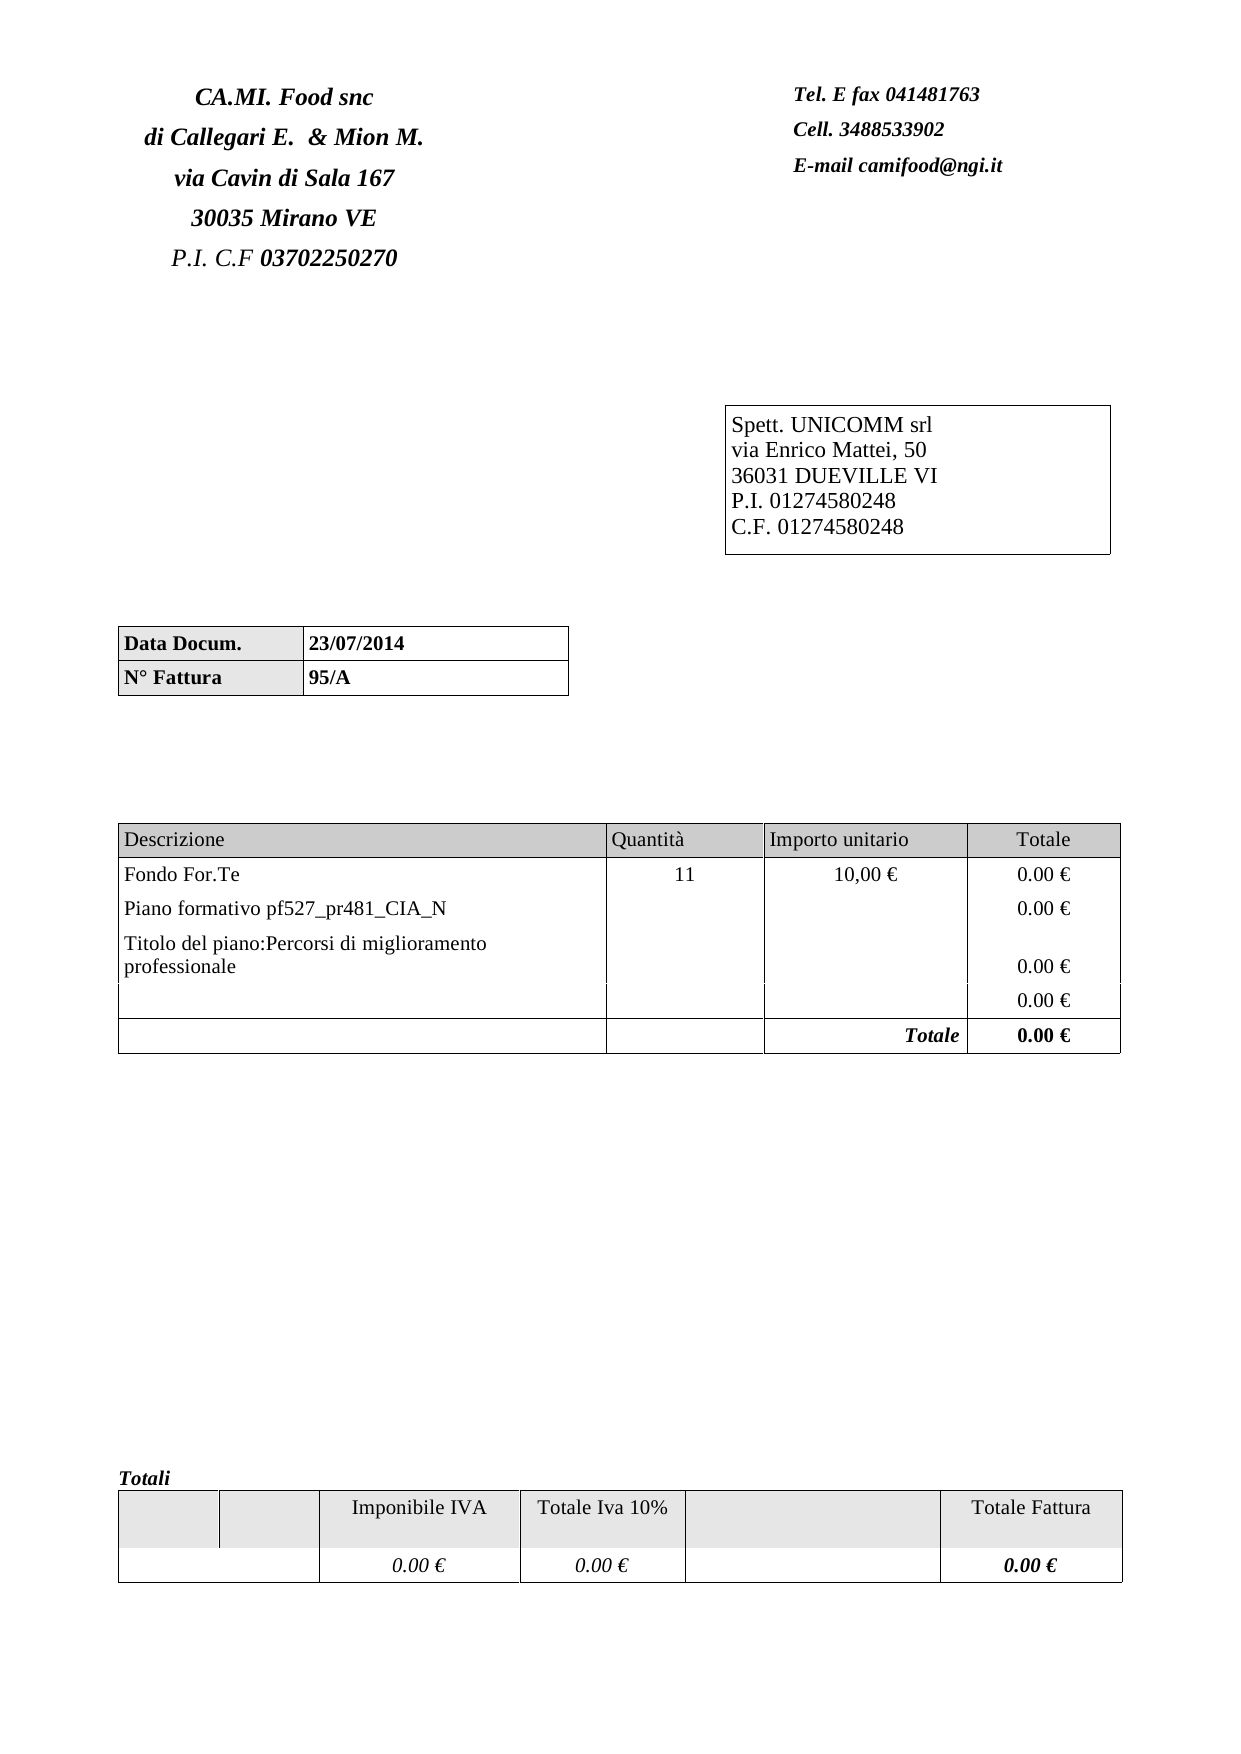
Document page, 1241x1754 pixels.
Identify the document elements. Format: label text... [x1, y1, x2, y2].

table_cell [788, 238, 1122, 277]
table_header Totale Iva 10% [521, 1491, 685, 1548]
table_cell 110,00 € [320, 1548, 519, 1582]
text via Enrico Mattei, 50 [731, 437, 1104, 462]
table_cell 10,00 € [765, 858, 967, 892]
table_cell [607, 926, 763, 983]
table_cell [607, 984, 763, 1018]
table_header Descrizione [119, 824, 606, 857]
table_cell [453, 238, 787, 277]
table_cell 110,00 € [968, 1019, 1120, 1053]
table_cell [765, 926, 967, 983]
table_cell 121,00 € [941, 1548, 1122, 1582]
table_cell 110,00 € [968, 858, 1120, 892]
table_cell Fondo For.Te [119, 858, 606, 892]
table_cell 0,00 € [968, 926, 1120, 983]
table_cell P.I. C.F 03702250270 [118, 238, 453, 277]
text 36031 DUEVILLE VI [731, 462, 1104, 488]
table_cell [607, 892, 763, 926]
table_cell Piano formativo pf527_pr481_CIA_N [119, 892, 606, 926]
table_header [686, 1491, 940, 1548]
table_cell [607, 1019, 763, 1053]
table_header Tel. E fax 041481763 Cell. 3488533902 E-mail camifood@ngi.it [788, 77, 1122, 238]
text C.F. 01274580248 [731, 513, 1104, 539]
table_header [453, 77, 787, 238]
table_cell [453, 277, 787, 312]
text Spett. UNICOMM srl [731, 411, 1104, 437]
table_header 23/07/2014 [304, 627, 568, 660]
table_cell [119, 1548, 319, 1582]
table_cell 0,00 € [968, 892, 1120, 926]
table_cell [118, 277, 453, 312]
text Totali [118, 1467, 1122, 1490]
table_cell [686, 1548, 940, 1582]
table_cell 11 [607, 858, 763, 892]
table_header Quantità [607, 824, 763, 857]
table_header [119, 1491, 218, 1548]
table_cell [788, 277, 1122, 312]
table_header [220, 1491, 319, 1548]
table_cell 11,00 € [521, 1548, 685, 1582]
table_cell [119, 1019, 606, 1053]
table_cell Totale [765, 1019, 967, 1053]
table_cell [765, 892, 967, 926]
table_cell Titolo del piano:Percorsi di miglioramento professionale [119, 926, 606, 983]
table_cell 95/A [304, 661, 568, 695]
table_cell [119, 984, 606, 1018]
table_header Imponibile IVA [320, 1491, 519, 1548]
table_header Totale Fattura [941, 1491, 1122, 1548]
table_header Importo unitario [765, 824, 967, 857]
table_header CA.MI. Food snc di Callegari E. & Mion M. via Cavin di Sala 167 30035 Mirano VE [118, 77, 453, 238]
table_cell [765, 984, 967, 1018]
table_header Totale [968, 824, 1120, 857]
table_cell N° Fattura [119, 661, 303, 695]
table_cell 0,00 € [968, 984, 1120, 1018]
text P.I. 01274580248 [731, 488, 1104, 513]
table_header Data Docum. [119, 627, 303, 660]
